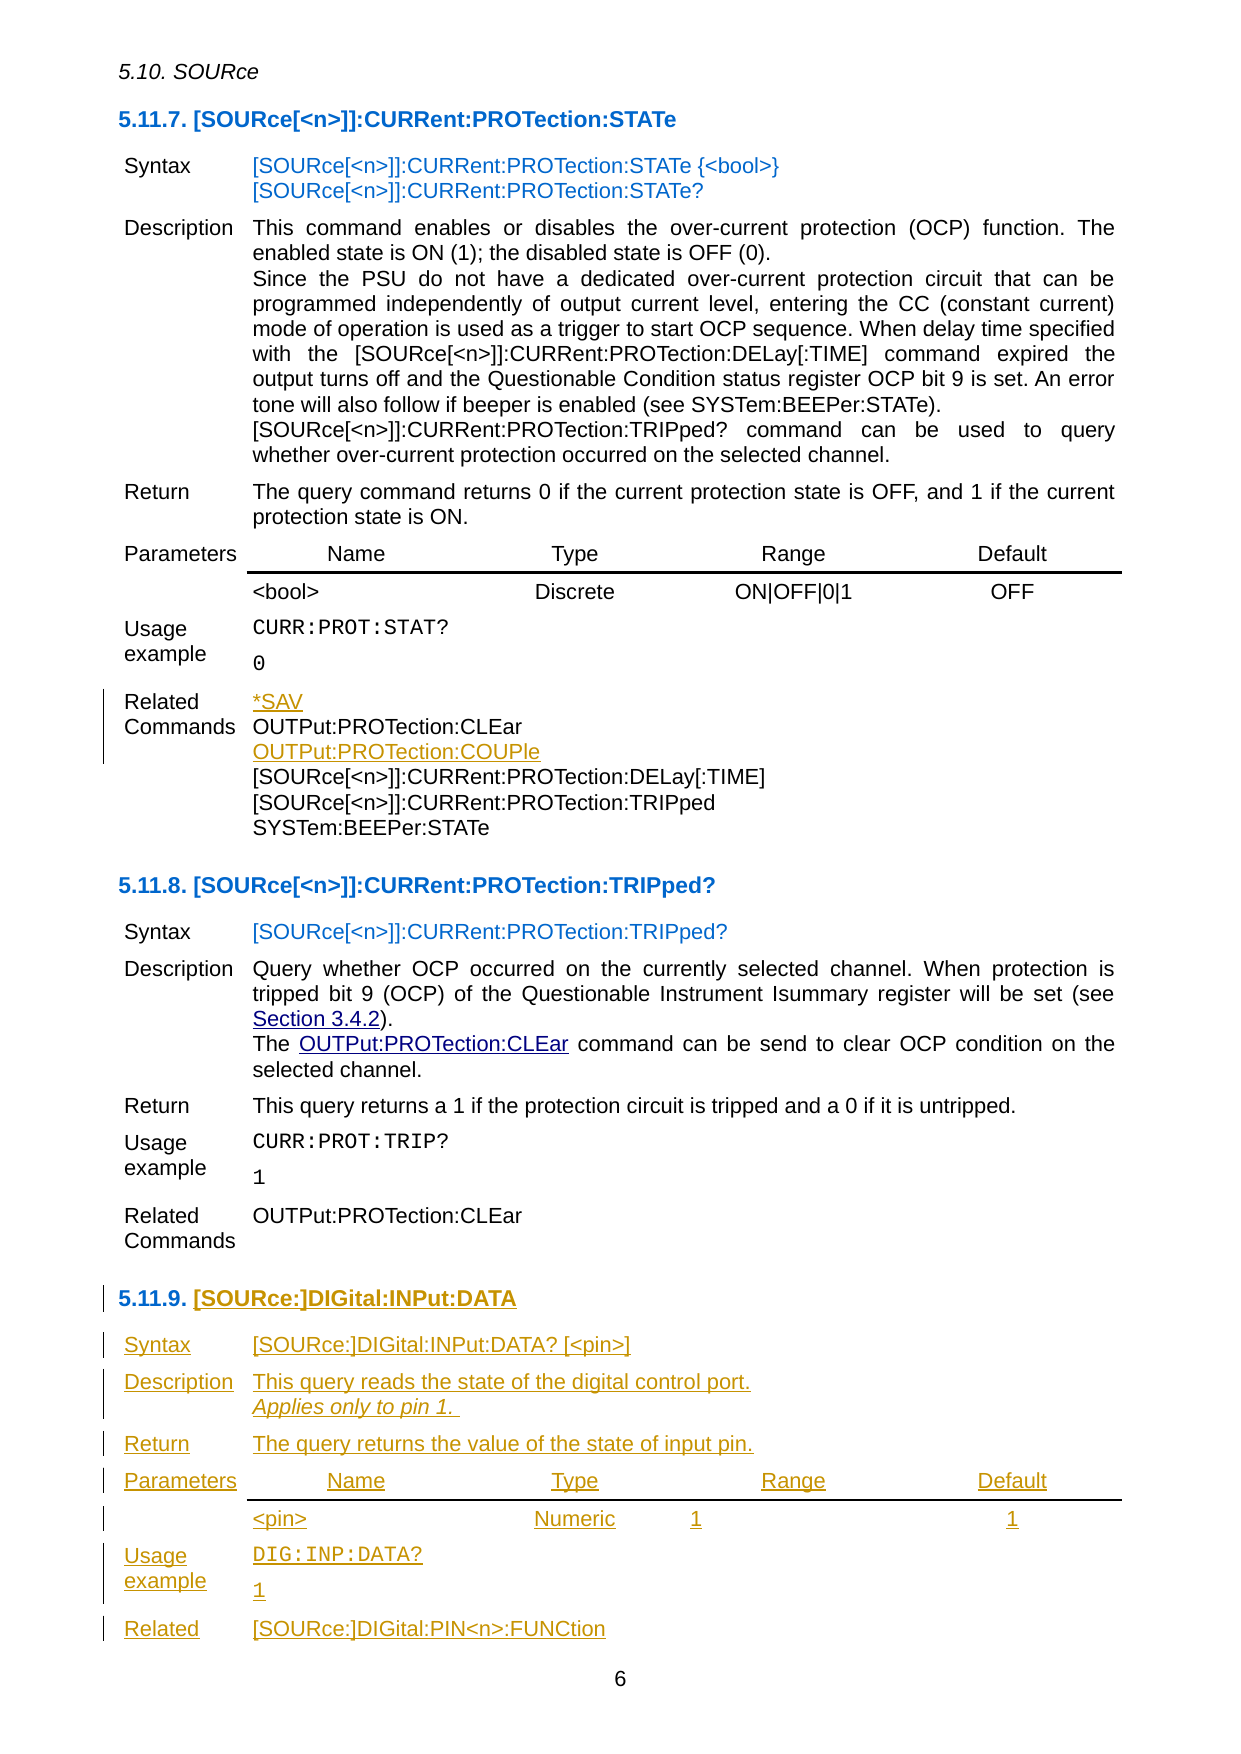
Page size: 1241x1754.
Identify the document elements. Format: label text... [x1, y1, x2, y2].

table_cell Type [465, 535, 684, 571]
table_cell Return [118, 1425, 247, 1462]
table_cell Usage example [118, 1537, 247, 1610]
table_cell Discrete [465, 574, 684, 610]
table_cell Description [118, 1363, 247, 1425]
table_header [SOURce:]DIGital:INPut:DATA? [<pin>] [247, 1327, 1122, 1363]
table_header Syntax [118, 913, 247, 950]
subtitle [SOURce[<n>]]:CURRent:PROTection:STATe [118, 106, 1122, 133]
table_cell <pin> [247, 1501, 465, 1537]
subtitle [SOURce:]DIGital:INPut:DATA [118, 1285, 1122, 1312]
table_header [SOURce[<n>]]:CURRent:PROTection:TRIPped? [247, 913, 1122, 950]
table_cell Name [247, 1462, 465, 1498]
table_cell Return [118, 1088, 247, 1124]
table_cell CURR:PROT:TRIP? 1 [247, 1124, 1122, 1197]
table_cell The query command returns 0 if the current protection state is OFF, and 1 if the current protection state is ON. [247, 473, 1122, 535]
table_cell Related Commands [118, 683, 247, 846]
table_cell Range [684, 535, 903, 571]
subtitle [SOURce[<n>]]:CURRent:PROTection:TRIPped? [118, 872, 1122, 898]
table_header [SOURce[<n>]]:CURRent:PROTection:STATe {<bool>} [SOURce[<n>]]:CURRent:PROTection:STATe? [247, 148, 1122, 209]
table_cell This query reads the state of the digital control port. Applies only to pin 1. [247, 1363, 1122, 1425]
table_cell Description [118, 950, 247, 1087]
table_cell 1 [684, 1501, 903, 1537]
table_cell This command enables or disables the over-current protection (OCP) function. The enabled state is ON (1); the disabled state is OFF (0). Since the PSU do not have a dedicated over-current protection circuit that can be programmed independently of output current level, entering the CC (constant current) mode of operation is used as a trigger to start OCP sequence. When delay time specified with the [SOURce[<n>]]:CURRent:PROTection:DELay[:TIME] command expired the output turns off and the Questionable Condition status register OCP bit 9 is set. An error tone will also follow if beeper is enabled (see SYSTem:BEEPer:STATe). [SOURce[<n>]]:CURRent:PROTection:TRIPped? command can be used to query whether over-current protection occurred on the selected channel. [247, 209, 1122, 473]
table_cell *SAV OUTPut:PROTection:CLEar OUTPut:PROTection:COUPle [SOURce[<n>]]:CURRent:PROTection:DELay[:TIME] [SOURce[<n>]]:CURRent:PROTection:TRIPped SYSTem:BEEPer:STATe [247, 683, 1122, 846]
table_header Syntax [118, 148, 247, 209]
table_header Syntax [118, 1327, 247, 1363]
table_cell ON|OFF|0|1 [684, 574, 903, 610]
table_cell 1 [903, 1501, 1122, 1537]
table_cell Numeric [465, 1501, 684, 1537]
table_cell DIG:INP:DATA? 1 [247, 1537, 1122, 1610]
table_cell Name [247, 535, 465, 571]
table_cell CURR:PROT:STAT? 0 [247, 610, 1122, 683]
table_cell Default [903, 1462, 1122, 1498]
table_cell Parameters [118, 1462, 247, 1537]
table_cell Related Commands [118, 1197, 247, 1259]
table_cell Type [465, 1462, 684, 1498]
table_cell Related [118, 1610, 247, 1647]
table_cell Return [118, 473, 247, 535]
table_cell Usage example [118, 1124, 247, 1197]
table_cell Query whether OCP occurred on the currently selected channel. When protection is tripped bit 9 (OCP) of the Questionable Instrument Isummary register will be set (see Section 3.4.2). The OUTPut:PROTection:CLEar command can be send to clear OCP condition on the selected channel. [247, 950, 1122, 1087]
table_cell The query returns the value of the state of input pin. [247, 1425, 1122, 1462]
table_cell Default [903, 535, 1122, 571]
table_cell Description [118, 209, 247, 473]
table_cell Parameters [118, 535, 247, 610]
table_cell [SOURce:]DIGital:PIN<n>:FUNCtion [247, 1610, 1122, 1647]
table_cell OFF [903, 574, 1122, 610]
table_cell OUTPut:PROTection:CLEar [247, 1197, 1122, 1259]
table_cell This query returns a 1 if the protection circuit is tripped and a 0 if it is untripped. [247, 1088, 1122, 1124]
table_cell Usage example [118, 610, 247, 683]
table_cell <bool> [247, 574, 465, 610]
table_cell Range [684, 1462, 903, 1498]
